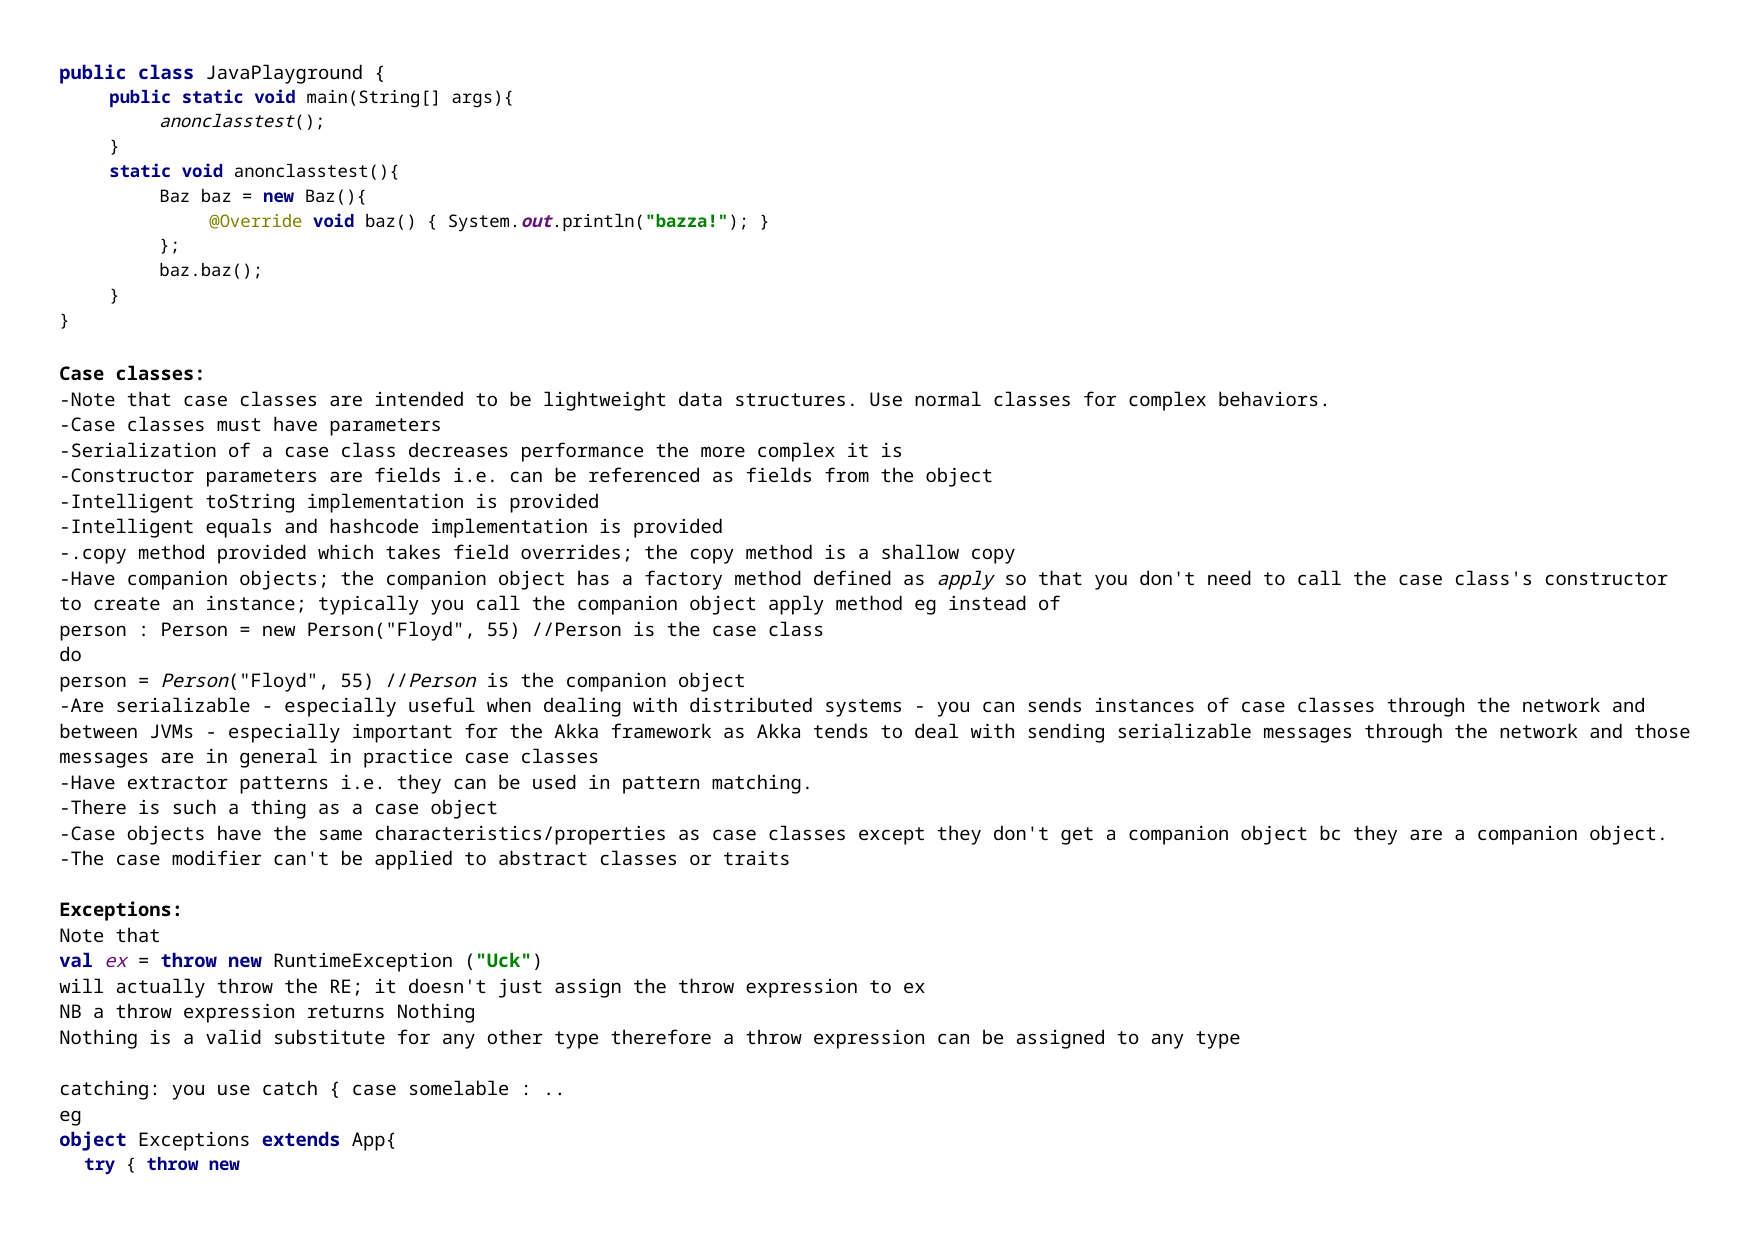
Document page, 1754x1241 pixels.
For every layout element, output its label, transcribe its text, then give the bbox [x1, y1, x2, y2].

text static void anonclasstest(){ [59, 159, 1695, 184]
text -Note that case classes are intended to be lightweight data structures. Use normal classes for complex behaviors. [59, 386, 1695, 412]
text -The case modifier can't be applied to abstract classes or traits [59, 846, 1695, 871]
text object Exceptions extends App{ [59, 1126, 1695, 1152]
text @Override void baz() { System.out.println("bazza!"); } [59, 208, 1695, 233]
text do [59, 641, 1695, 667]
text -.copy method provided which takes field overrides; the copy method is a shallow copy [59, 539, 1695, 565]
text } [59, 283, 1695, 308]
text Baz baz = new Baz(){ [59, 184, 1695, 208]
text -Have companion objects; the companion object has a factory method defined as apply so that you don't need to call the case class's constructor to create an instance; typically you call the companion object apply method eg instead of [59, 565, 1695, 616]
text person = Person("Floyd", 55) //Person is the companion object [59, 667, 1695, 692]
text val ex = throw new RuntimeException ("Uck") [59, 948, 1695, 973]
text eg [59, 1101, 1695, 1126]
text -Case objects have the same characteristics/properties as case classes except they don't get a companion object bc they are a companion object. [59, 820, 1695, 846]
text -There is such a thing as a case object [59, 794, 1695, 820]
text -Are serializable - especially useful when dealing with distributed systems - you can sends instances of case classes through the network and between JVMs - especially important for the Akka framework as Akka tends to deal with sending serializable messages through the network and those messages are in general in practice case classes [59, 692, 1695, 769]
text will actually throw the RE; it doesn't just assign the throw expression to ex [59, 973, 1695, 999]
text person : Person = new Person("Floyd", 55) //Person is the case class [59, 616, 1695, 641]
text anonclasstest(); [59, 109, 1695, 134]
text baz.baz(); [59, 258, 1695, 283]
text -Intelligent toString implementation is provided [59, 488, 1695, 514]
text public class JavaPlayground { [59, 59, 1695, 84]
text NB a throw expression returns Nothing [59, 999, 1695, 1024]
text } [59, 308, 1695, 331]
text }; [59, 233, 1695, 258]
text -Constructor parameters are fields i.e. can be referenced as fields from the object [59, 463, 1695, 488]
text public static void main(String[] args){ [59, 84, 1695, 109]
text Case classes: [59, 361, 1695, 386]
text Nothing is a valid substitute for any other type therefore a throw expression can be assigned to any type [59, 1024, 1695, 1050]
text Note that [59, 922, 1695, 948]
text catching: you use catch { case somelable : .. [59, 1075, 1695, 1101]
text -Case classes must have parameters [59, 412, 1695, 437]
text -Intelligent equals and hashcode implementation is provided [59, 514, 1695, 539]
text try { throw new [59, 1152, 1695, 1177]
text } [59, 134, 1695, 159]
text -Have extractor patterns i.e. they can be used in pattern matching. [59, 769, 1695, 794]
text -Serialization of a case class decreases performance the more complex it is [59, 437, 1695, 463]
text Exceptions: [59, 897, 1695, 922]
